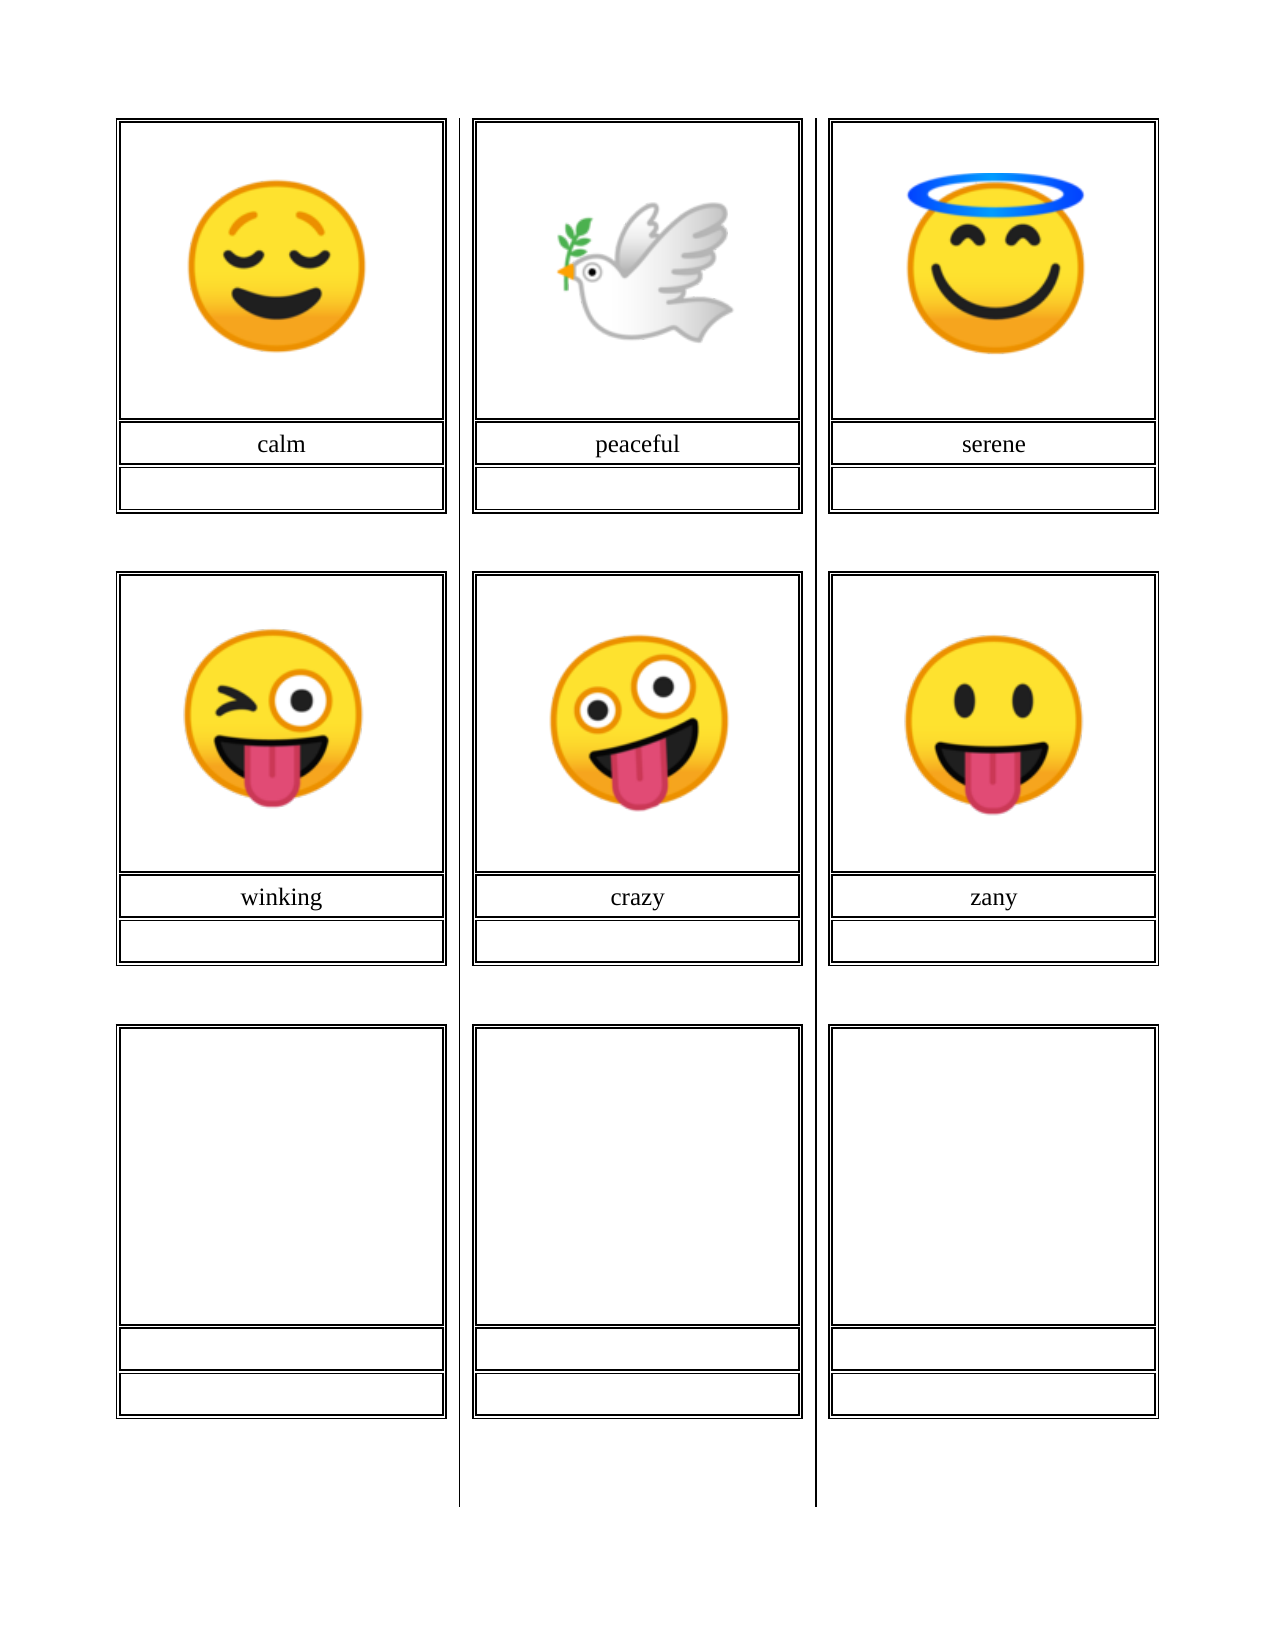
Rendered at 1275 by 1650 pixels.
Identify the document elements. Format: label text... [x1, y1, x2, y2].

table_cell serene [833, 423, 1154, 463]
table_cell [833, 1329, 1154, 1369]
picture [545, 627, 734, 815]
table_cell [121, 921, 442, 961]
picture [900, 628, 1088, 817]
picture [902, 173, 1090, 362]
table_header [833, 576, 1154, 871]
table_cell [833, 921, 1154, 961]
table_header [833, 1029, 1154, 1324]
table_header [121, 576, 442, 871]
table_cell [833, 468, 1154, 508]
table_header [121, 123, 442, 418]
table_header [833, 123, 1154, 418]
table_cell [121, 468, 442, 508]
table_header [477, 576, 798, 871]
table_header [477, 1029, 798, 1324]
table_cell [477, 1374, 798, 1414]
table_cell [477, 1329, 798, 1369]
table_cell calm [121, 423, 442, 463]
table_header [477, 123, 798, 418]
table_header [121, 1029, 442, 1324]
picture [179, 622, 368, 810]
table_cell [121, 1374, 442, 1414]
picture [183, 172, 371, 361]
table_cell zany [833, 876, 1154, 916]
table_cell crazy [477, 876, 798, 916]
picture [550, 179, 739, 368]
table_cell [833, 1374, 1154, 1414]
table_cell peaceful [477, 423, 798, 463]
table_cell [477, 468, 798, 508]
table_cell [121, 1329, 442, 1369]
table_cell winking [121, 876, 442, 916]
table_cell [477, 921, 798, 961]
